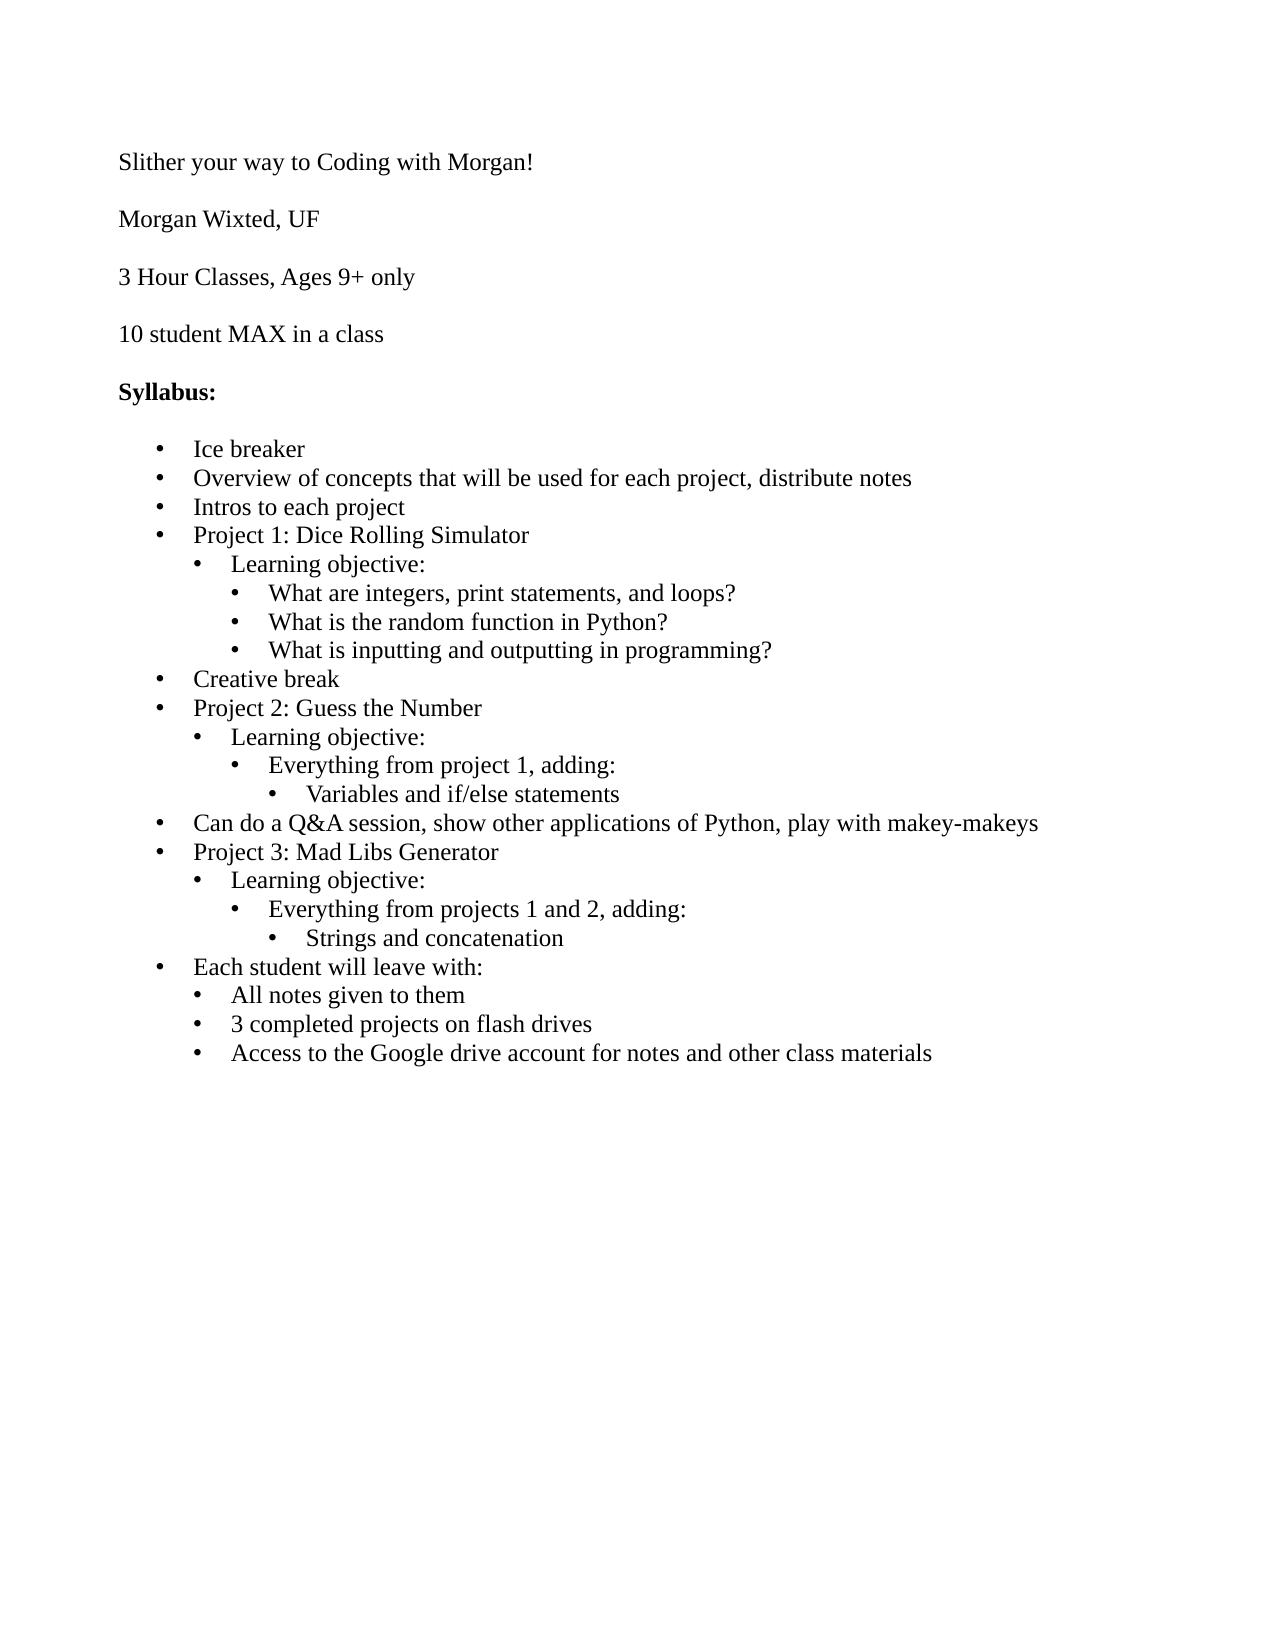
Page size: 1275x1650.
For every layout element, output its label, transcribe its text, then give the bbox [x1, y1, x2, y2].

list Strings and concatenation [268, 923, 1157, 952]
list What is inputting and outputting in programming? [231, 636, 1157, 664]
list Variables and if/else statements [268, 779, 1157, 808]
list 3 completed projects on flash drives [193, 1009, 1157, 1038]
text Syllabus: [118, 377, 1157, 406]
list Overview of concepts that will be used for each project, distribute notes [156, 463, 1157, 492]
text Slither your way to Coding with Morgan! [118, 147, 1157, 176]
list All notes given to them [193, 981, 1157, 1009]
list Learning objective: [193, 866, 1157, 894]
text Morgan Wixted, UF [118, 204, 1157, 233]
list Learning objective: [193, 722, 1157, 751]
list Project 2: Guess the Number [156, 693, 1157, 722]
list Creative break [156, 664, 1157, 693]
list Project 3: Mad Libs Generator [156, 837, 1157, 866]
list Everything from project 1, adding: [231, 751, 1157, 779]
list Ice breaker [156, 434, 1157, 463]
text 10 student MAX in a class [118, 319, 1157, 348]
list Can do a Q&A session, show other applications of Python, play with makey-makeys [156, 808, 1157, 837]
list Learning objective: [193, 549, 1157, 578]
list Project 1: Dice Rolling Simulator [156, 521, 1157, 549]
list Access to the Google drive account for notes and other class materials [193, 1038, 1157, 1067]
list What is the random function in Python? [231, 607, 1157, 636]
list Everything from projects 1 and 2, adding: [231, 894, 1157, 923]
text 3 Hour Classes, Ages 9+ only [118, 262, 1157, 291]
list What are integers, print statements, and loops? [231, 578, 1157, 607]
list Intros to each project [156, 492, 1157, 521]
list Each student will leave with: [156, 952, 1157, 981]
